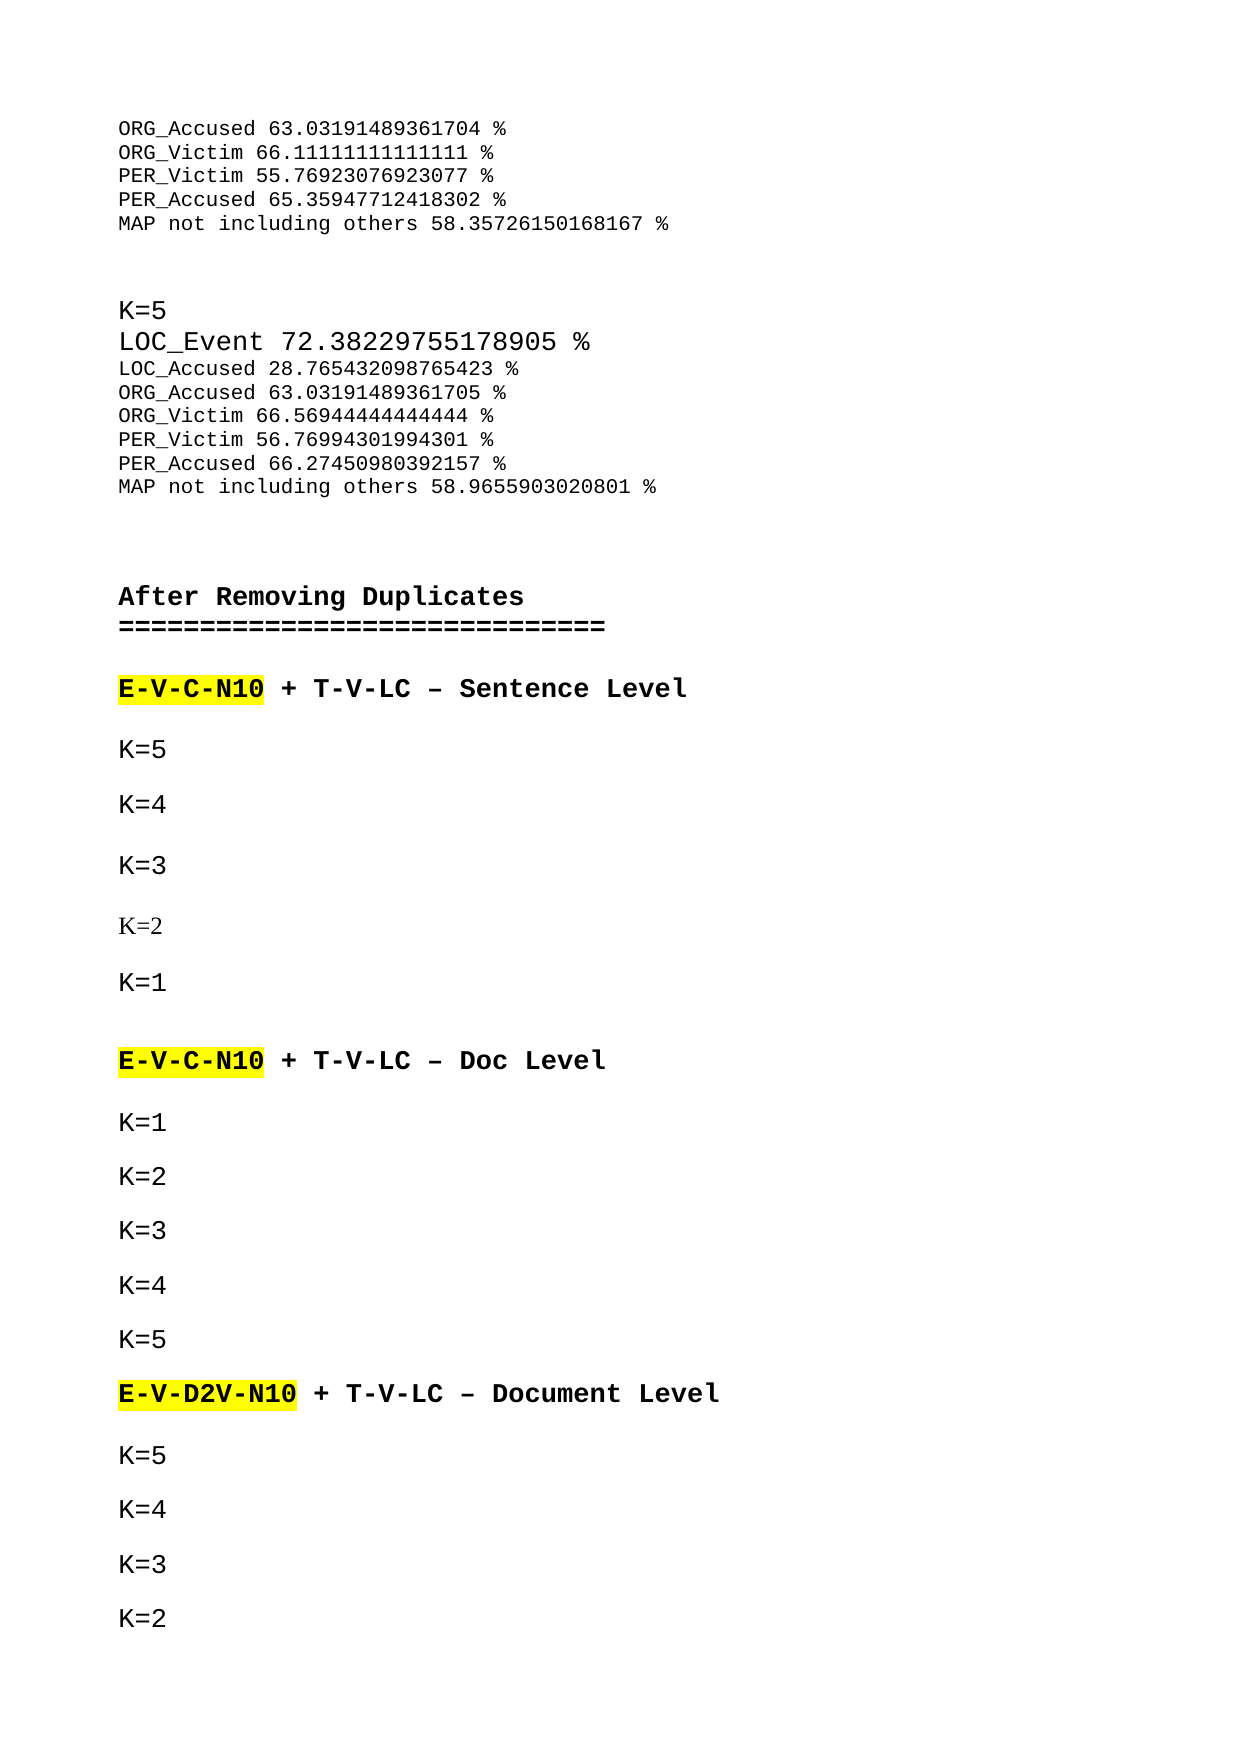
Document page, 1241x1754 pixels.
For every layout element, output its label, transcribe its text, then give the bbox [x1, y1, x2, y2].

text K=1 [118, 969, 1122, 1000]
text K=3 [118, 1217, 1122, 1248]
text K=3 [118, 1551, 1122, 1581]
text K=2 [118, 1163, 1122, 1193]
text K=5 [118, 736, 1122, 767]
text ============================== [118, 613, 1122, 644]
text K=2 [118, 1605, 1122, 1636]
text After Removing Duplicates [118, 582, 1122, 613]
text ORG_Victim 66.56944444444444 % [118, 405, 1122, 429]
text PER_Victim 56.76994301994301 % [118, 429, 1122, 453]
text E-V-C-N10 + T-V-LC – Sentence Level [118, 675, 1122, 705]
text PER_Accused 66.27450980392157 % [118, 453, 1122, 476]
text K=5 [118, 1442, 1122, 1472]
text PER_Accused 65.35947712418302 % [118, 189, 1122, 213]
text K=1 [118, 1108, 1122, 1139]
text ORG_Victim 66.11111111111111 % [118, 142, 1122, 165]
text PER_Victim 55.76923076923077 % [118, 165, 1122, 189]
text LOC_Accused 28.765432098765423 % [118, 358, 1122, 382]
text E-V-D2V-N10 + T-V-LC – Document Level [118, 1380, 1122, 1411]
text ORG_Accused 63.03191489361704 % [118, 118, 1122, 142]
text K=3 [118, 852, 1122, 883]
text K=4 [118, 1272, 1122, 1302]
text ORG_Accused 63.03191489361705 % [118, 382, 1122, 405]
text MAP not including others 58.9655903020801 % [118, 476, 1122, 500]
text LOC_Event 72.38229755178905 % [118, 327, 1122, 358]
text K=4 [118, 791, 1122, 821]
text K=5 [118, 297, 1122, 327]
text K=4 [118, 1496, 1122, 1527]
text K=2 [118, 911, 1122, 940]
text K=5 [118, 1326, 1122, 1357]
text E-V-C-N10 + T-V-LC – Doc Level [118, 1047, 1122, 1078]
text MAP not including others 58.35726150168167 % [118, 213, 1122, 236]
